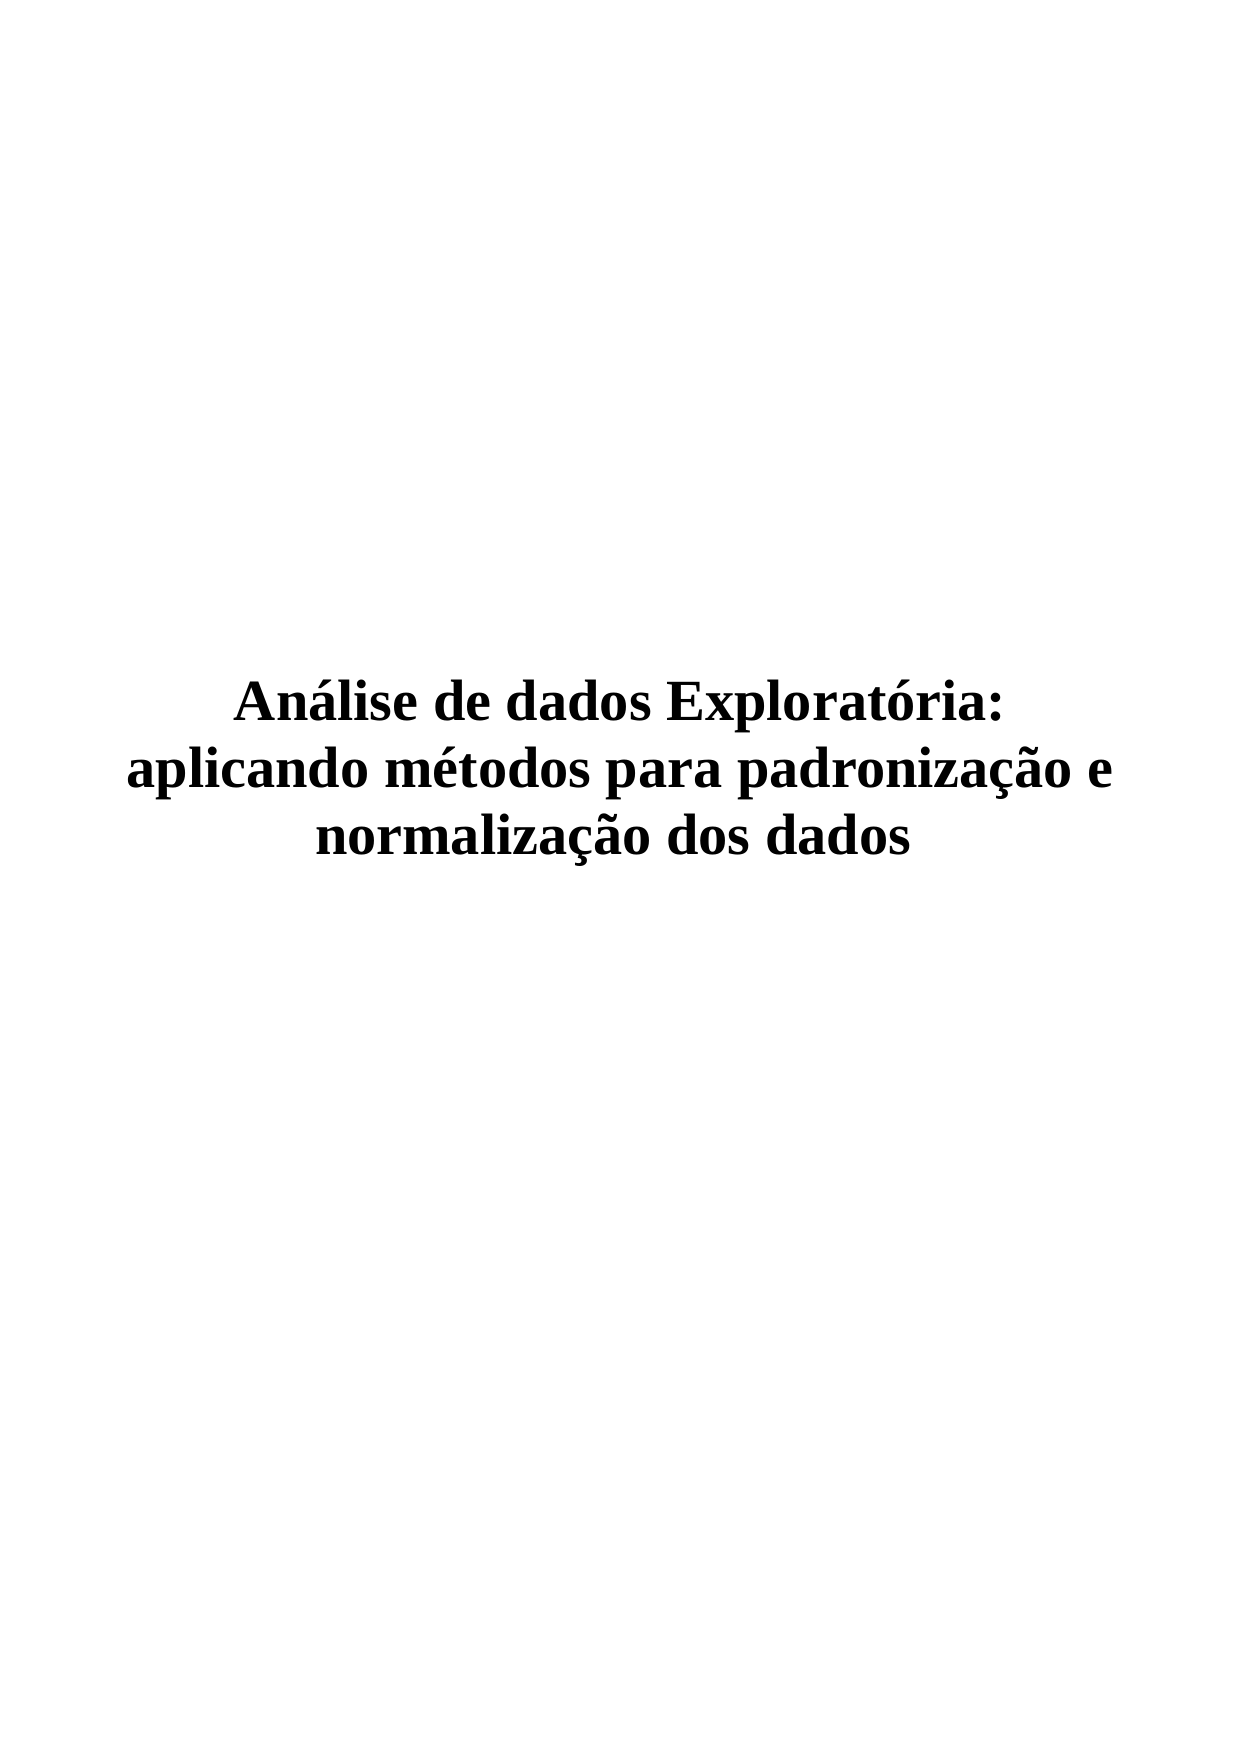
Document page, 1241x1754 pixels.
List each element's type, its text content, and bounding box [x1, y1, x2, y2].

title Análise de dados Exploratória: aplicando métodos para padronização e normalização dos dados [118, 666, 1122, 867]
